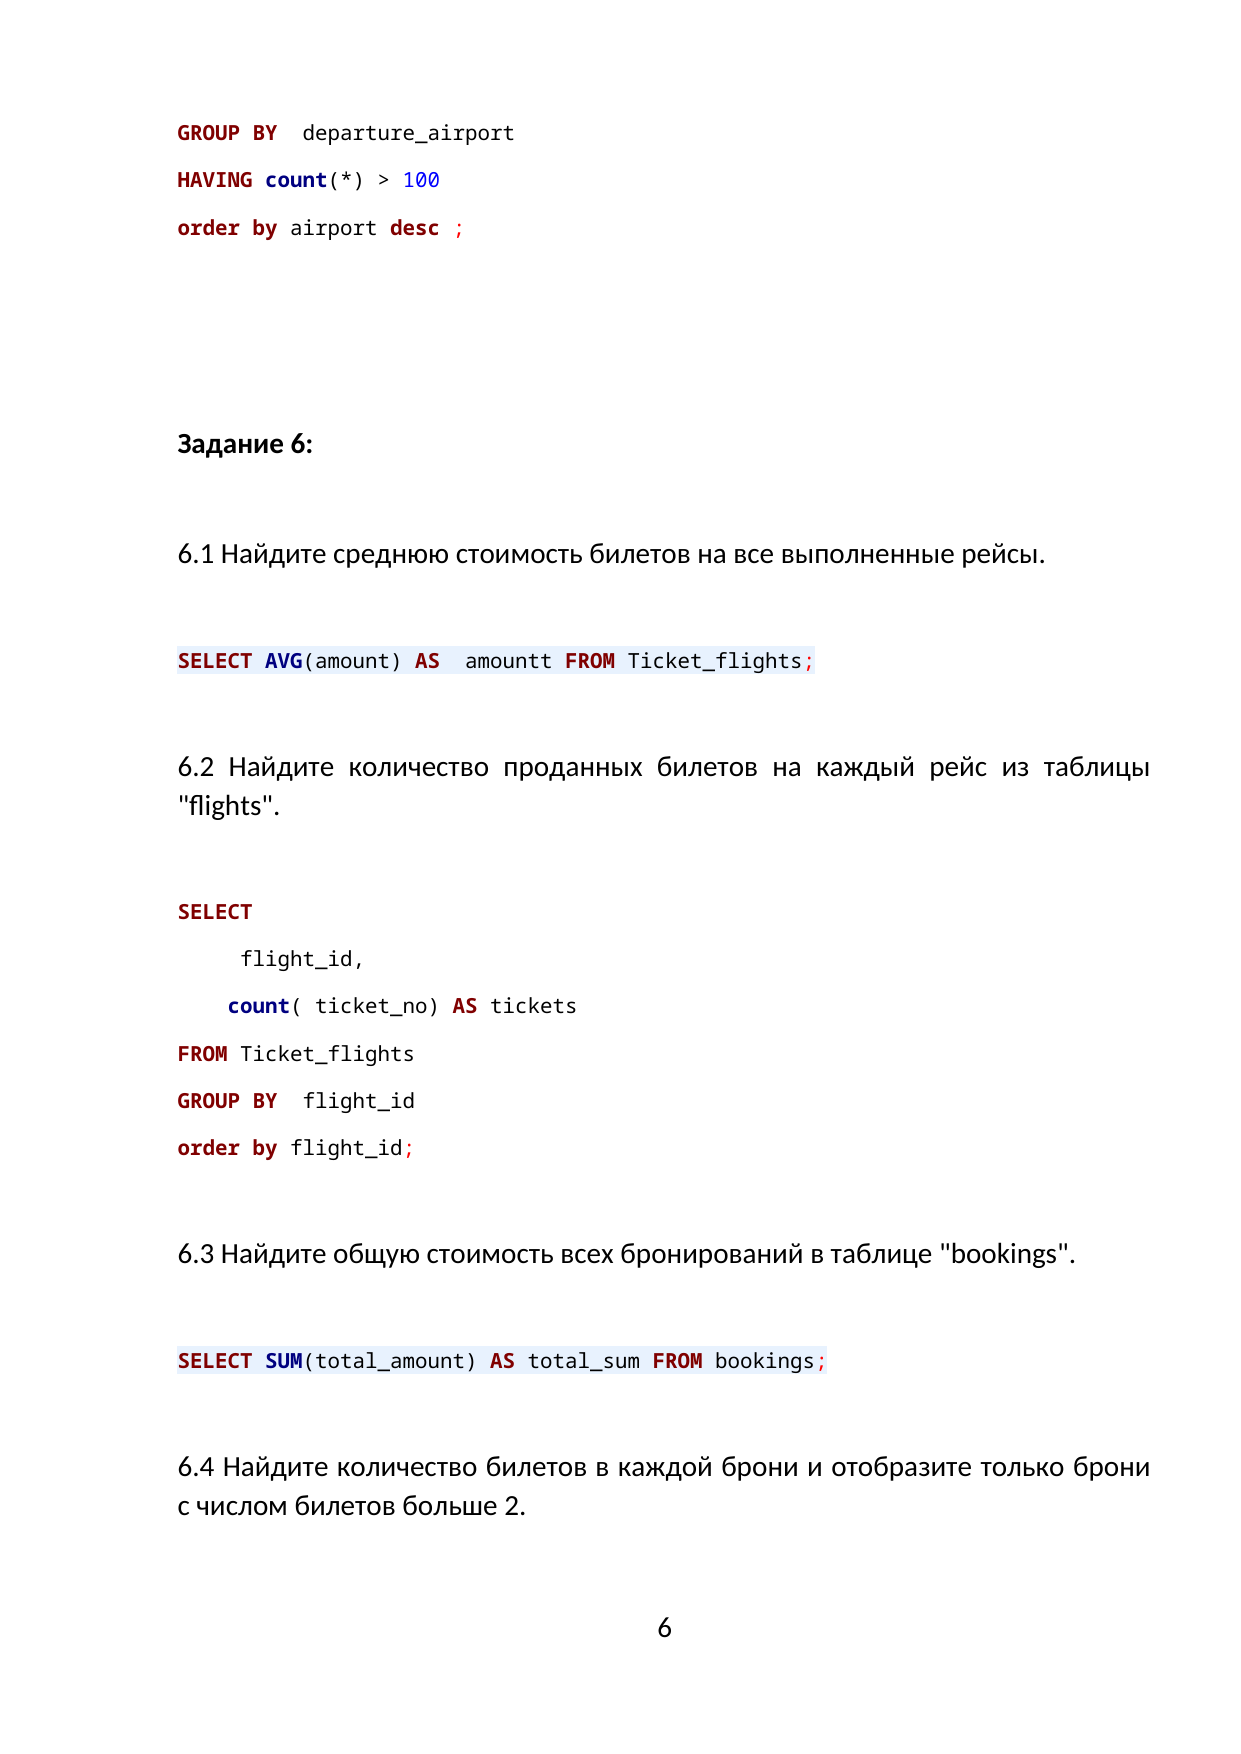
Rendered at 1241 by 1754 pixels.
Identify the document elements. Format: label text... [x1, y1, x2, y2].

text 6.1 Найдите среднюю стоимость билетов на все выполненные рейсы. [177, 536, 1152, 571]
text order by flight_id; [177, 1133, 1152, 1162]
text count( ticket_no) AS tickets [177, 991, 1152, 1020]
text SELECT SUM(total_amount) AS total_sum FROM bookings; [177, 1346, 1152, 1374]
text SELECT [177, 897, 1152, 925]
text flight_id, [177, 944, 1152, 972]
text Задание 6: [177, 425, 1152, 461]
text SELECT AVG(amount) AS amountt FROM Ticket_flights; [177, 646, 1152, 674]
text FROM Ticket_flights [177, 1039, 1152, 1067]
text GROUP BY flight_id [177, 1086, 1152, 1114]
text 6.3 Найдите общую стоимость всех бронирований в таблице "bookings". [177, 1236, 1152, 1271]
text 6.2 Найдите количество проданных билетов на каждый рейс из таблицы "flights". [177, 748, 1152, 822]
text HAVING count(*) > 100 [177, 165, 1152, 194]
text GROUP BY departure_airport [177, 118, 1152, 147]
text order by airport desc ; [177, 213, 1152, 241]
text 6.4 Найдите количество билетов в каждой брони и отобразите только брони с числом билетов больше 2. [177, 1448, 1152, 1522]
